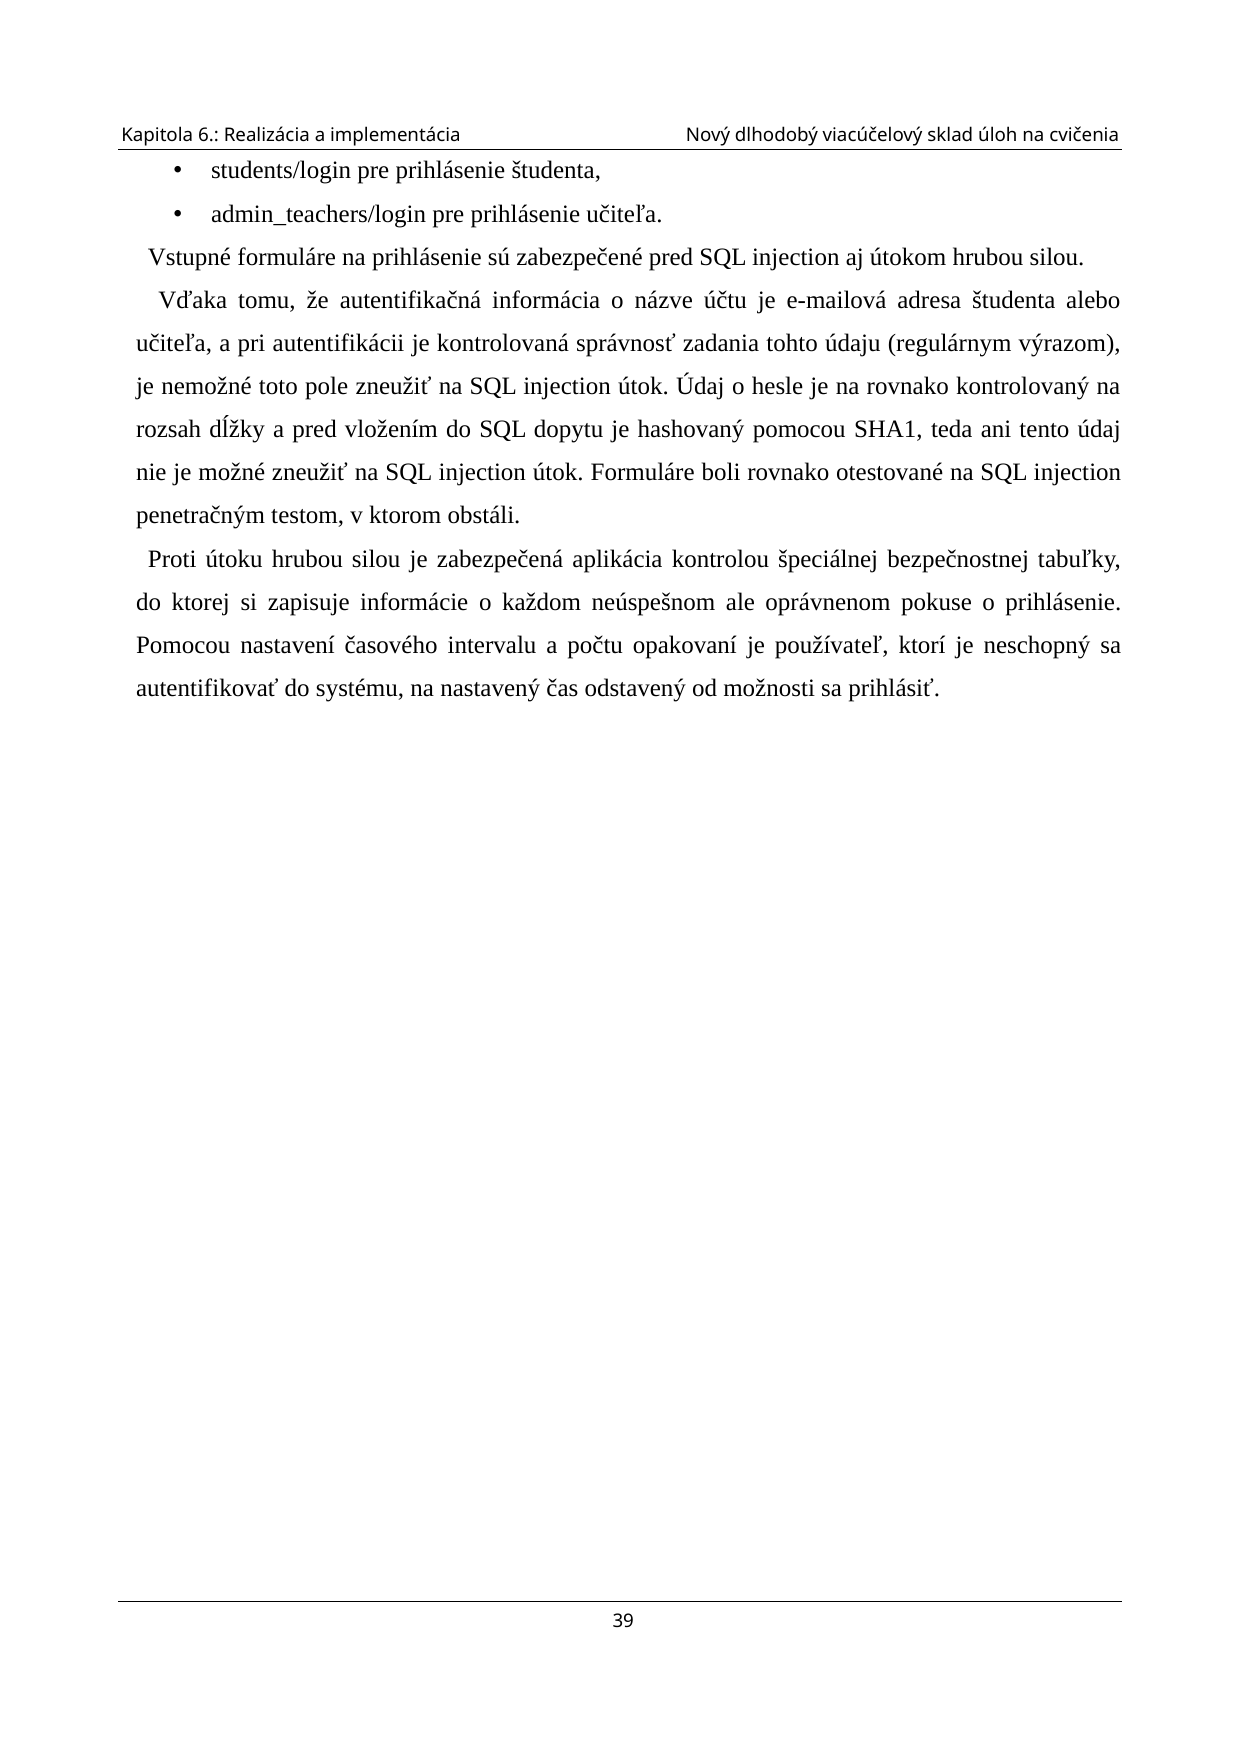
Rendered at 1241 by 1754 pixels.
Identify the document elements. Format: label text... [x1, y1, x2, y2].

text Vstupné formuláre na prihlásenie sú zabezpečené pred SQL injection aj útokom hrubou silou. [136, 242, 1122, 271]
list admin_teachers/login pre prihlásenie učiteľa. [173, 199, 1122, 227]
text Proti útoku hrubou silou je zabezpečená aplikácia kontrolou špeciálnej bezpečnostnej tabuľky, do ktorej si zapisuje informácie o každom neúspešnom ale oprávnenom pokuse o prihlásenie. Pomocou nastavení časového intervalu a počtu opakovaní je používateľ, ktorí je neschopný sa autentifikovať do systému, na nastavený čas odstavený od možnosti sa prihlásiť. [136, 544, 1122, 702]
list students/login pre prihlásenie študenta, [173, 156, 1122, 184]
text Vďaka tomu, že autentifikačná informácia o názve účtu je e-mailová adresa študenta alebo učiteľa, a pri autentifikácii je kontrolovaná správnosť zadania tohto údaju (regulárnym výrazom), je nemožné toto pole zneužiť na SQL injection útok. Údaj o hesle je na rovnako kontrolovaný na rozsah dĺžky a pred vložením do SQL dopytu je hashovaný pomocou SHA1, teda ani tento údaj nie je možné zneužiť na SQL injection útok. Formuláre boli rovnako otestované na SQL injection penetračným testom, v ktorom obstáli. [136, 285, 1122, 529]
